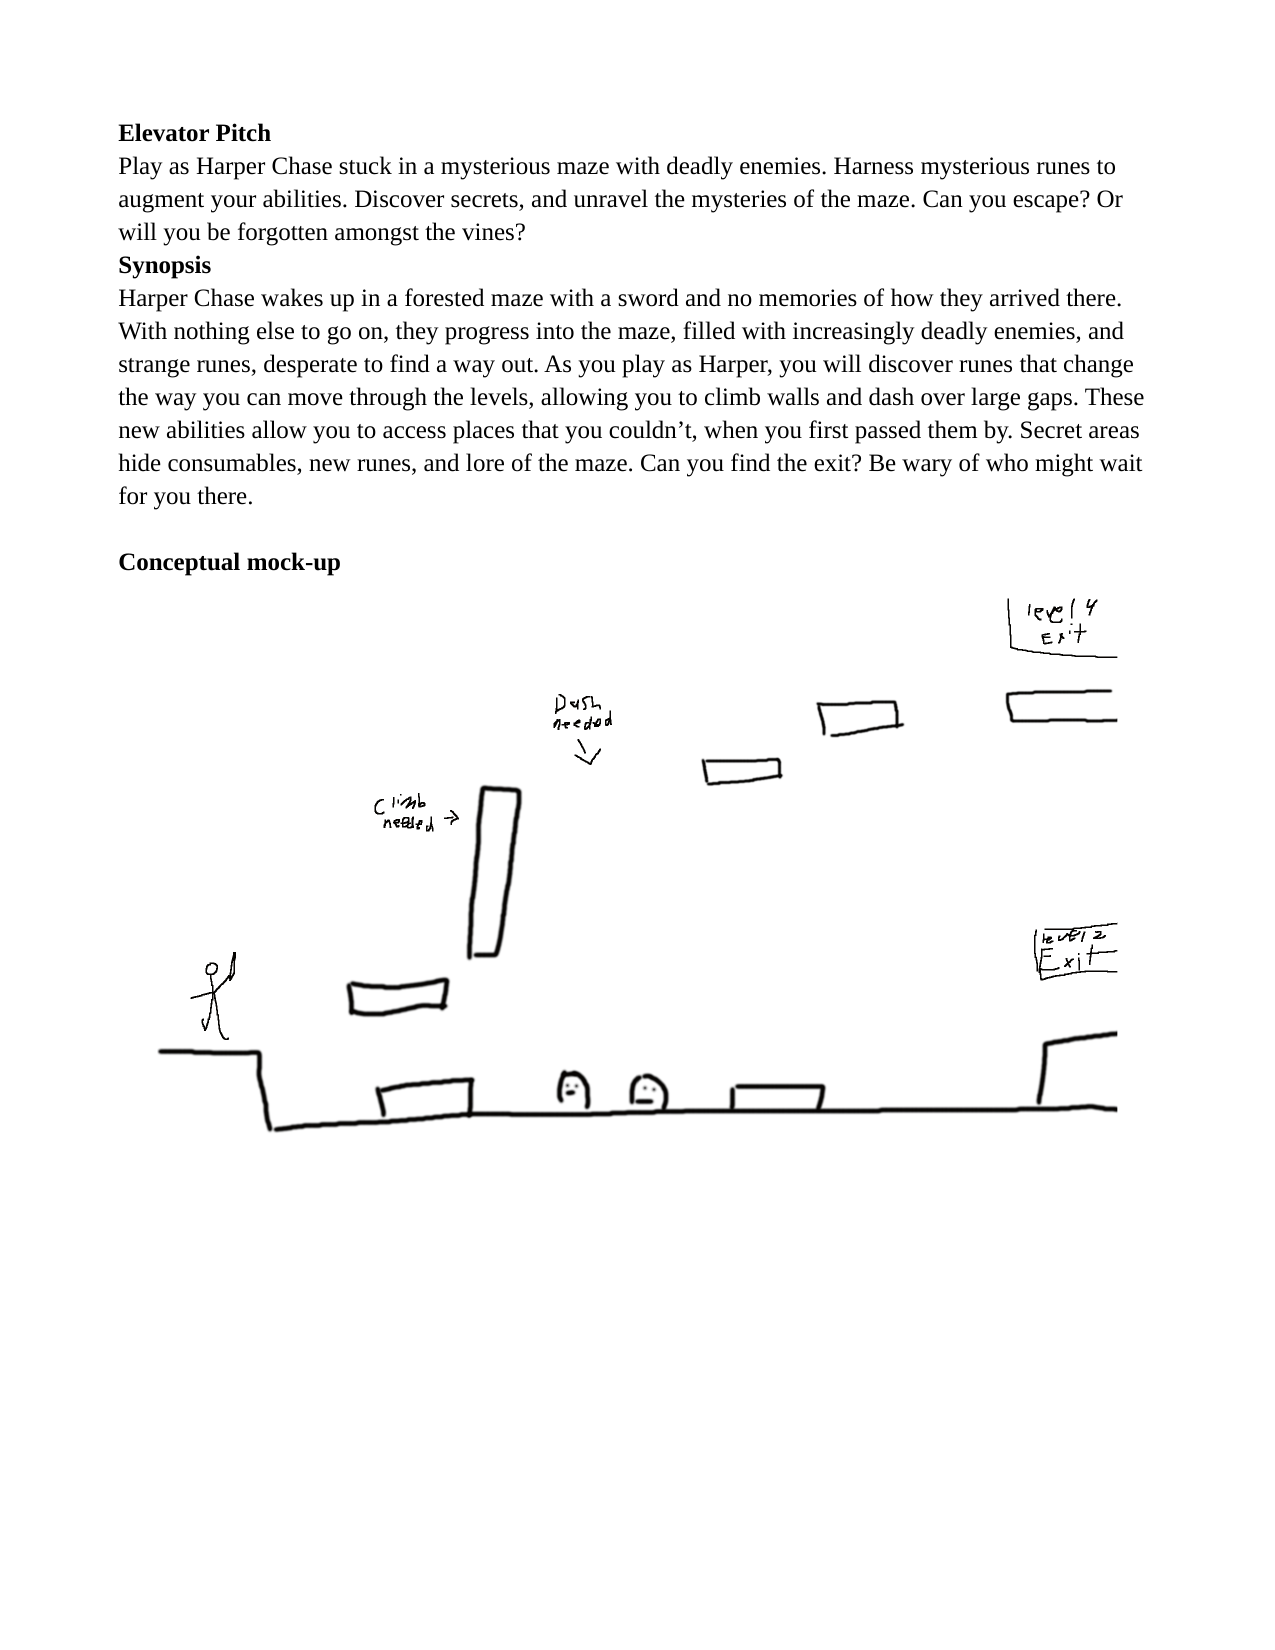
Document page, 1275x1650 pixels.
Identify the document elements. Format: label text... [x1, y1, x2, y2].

text Synopsis [118, 250, 1157, 279]
text Conceptual mock-up [118, 547, 1157, 576]
text Harper Chase wakes up in a forested maze with a sword and no memories of how they arrived there. With nothing else to go on, they progress into the maze, filled with increasingly deadly enemies, and strange runes, desperate to find a way out. As you play as Harper, you will discover runes that change the way you can move through the levels, allowing you to climb walls and dash over large gaps. These new abilities allow you to access places that you couldn’t, when you first passed them by. Secret areas hide consumables, new runes, and lore of the maze. Can you find the exit? Be wary of who might wait for you there. [118, 283, 1157, 510]
text Play as Harper Chase stuck in a mysterious maze with deadly enemies. Harness mysterious runes to augment your abilities. Discover secrets, and unravel the mysteries of the maze. Can you escape? Or will you be forgotten amongst the vines? [118, 151, 1157, 246]
picture [157, 595, 1118, 1135]
text Elevator Pitch [118, 118, 1157, 147]
